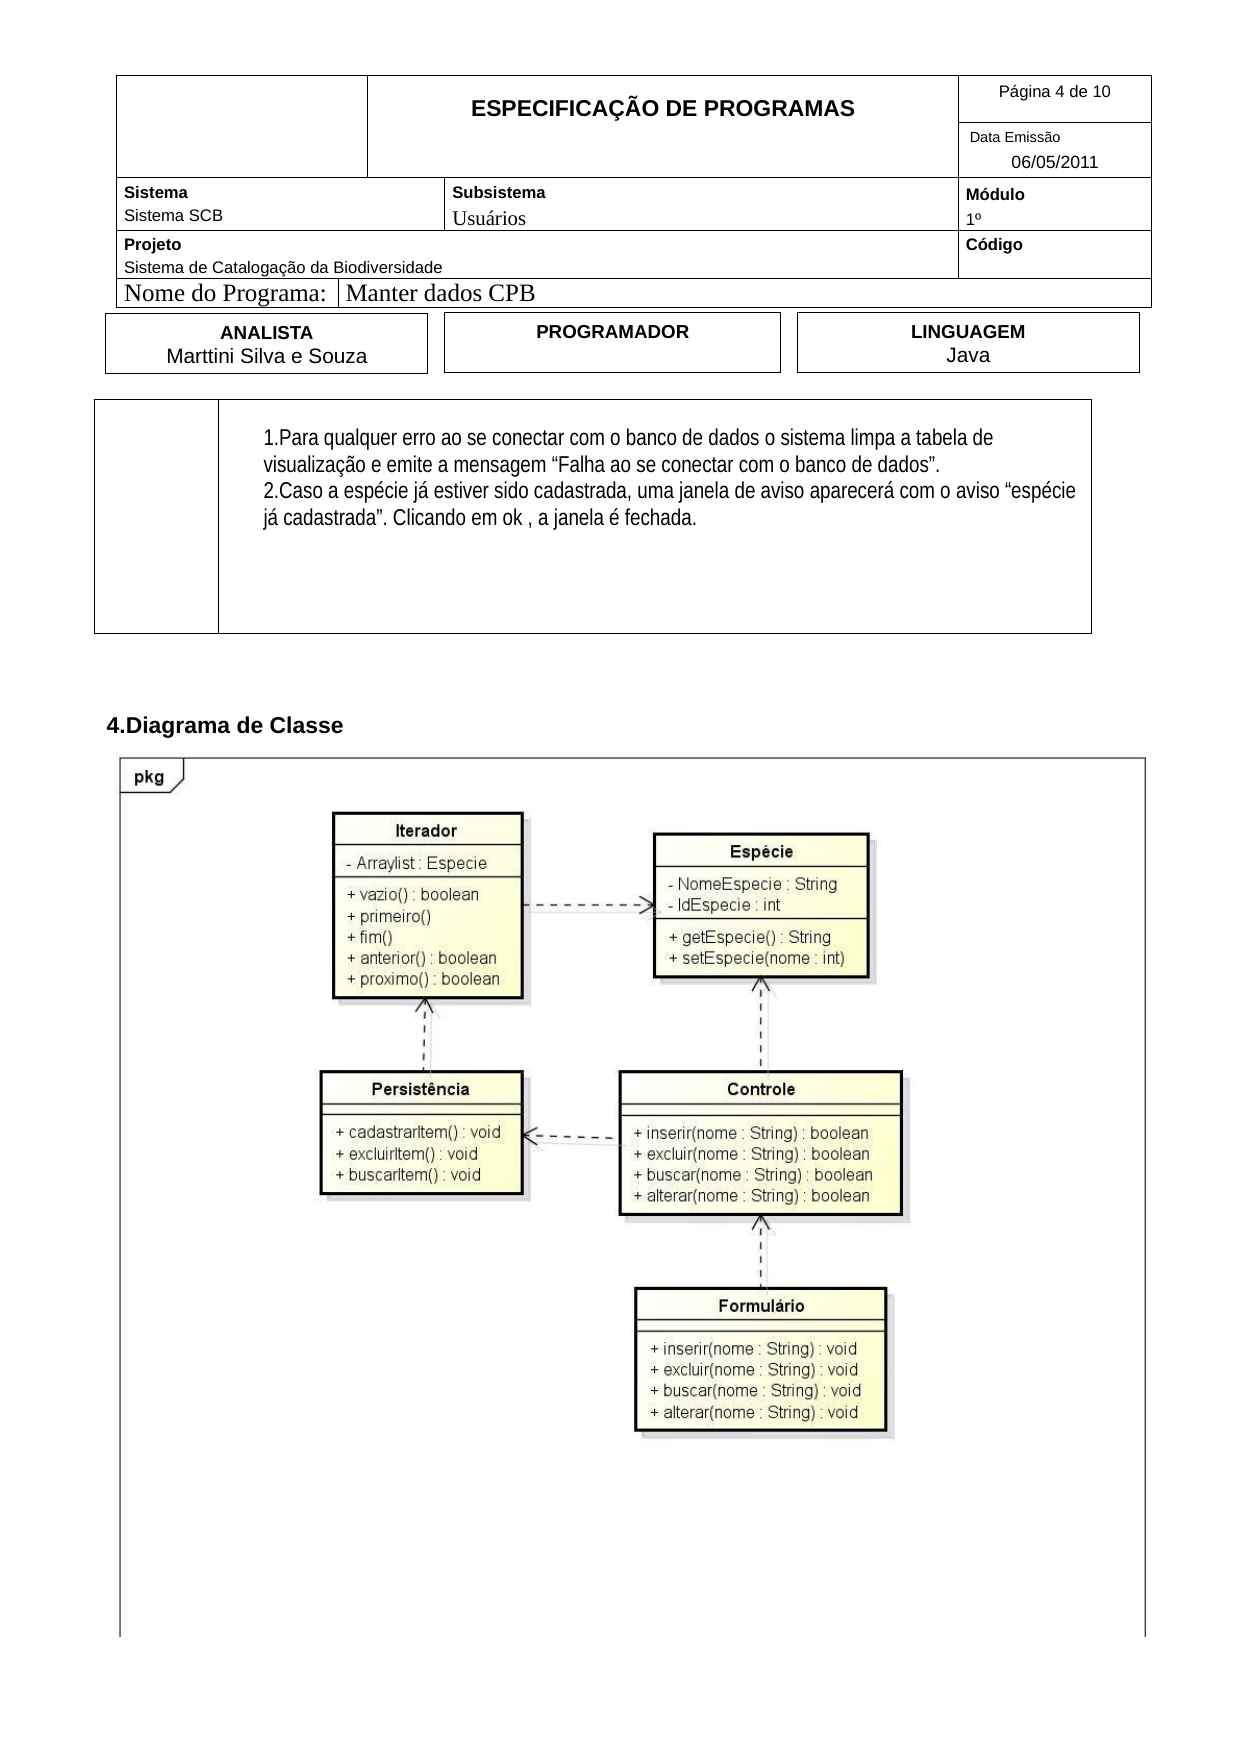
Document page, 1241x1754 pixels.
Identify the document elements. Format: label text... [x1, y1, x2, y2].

subtitle Diagrama de Classe [106, 712, 1151, 738]
table_header [95, 400, 218, 633]
table_header Apresentar ao Administrador a tela de cadastro de usuários de CPB. Usuário Administrador Menu Principal —Cadastros—Manter Usuários Fluxo Principal Sistema apresenta a tela de “Manter Usuários” (Fig. “a colocar”), com as opções disponíveis para cadastrar um usuário ou pesquisar um usuário já cadastrado no sistema. Cadastro: Botão +Novo: Aparecerá a janela de cadastro de usuário com todos os dados para serem digitados. 2.1 O botão Cadastrar só será habilitado após o preenchimento correto de todos os dados do cadastro acima. 2.2 Clicando no botão cadastrar haverá uma busca no banco para certificar de que o usuário ainda não foi cadastrado, caso verdadeiro, o sistema irá cadastrar o usuário. Fluxo Alternativo1 1 Pesquisar: O ator digita no campo text de busca. O botão Buscar será habilitado. Clicando no botão Buscar: 1.1. Caso seja encontrado o Sistema coloca o usuário na primeira linha selecionada na tabela de visualização mantendo a ordem alfabética. 1.2 Caso não encontrado o sistema limpa a tabela de visualização e mostra a mensagem na própria tabela “Usuário não encontrado”. Retirando o nome da tela, o sistema volta toda a lista de usuários em ordem alfabética. Exceções Para qualquer erro ao se conectar com o banco de dados o sistema limpa a tabela de visualização e emite a mensagem “Falha ao se conectar com o banco de dados”. Caso a espécie já estiver sido cadastrada, uma janela de aviso aparecerá com o aviso “espécie já cadastrada”. Clicando em ok , a janela é fechada. [219, 400, 1091, 633]
